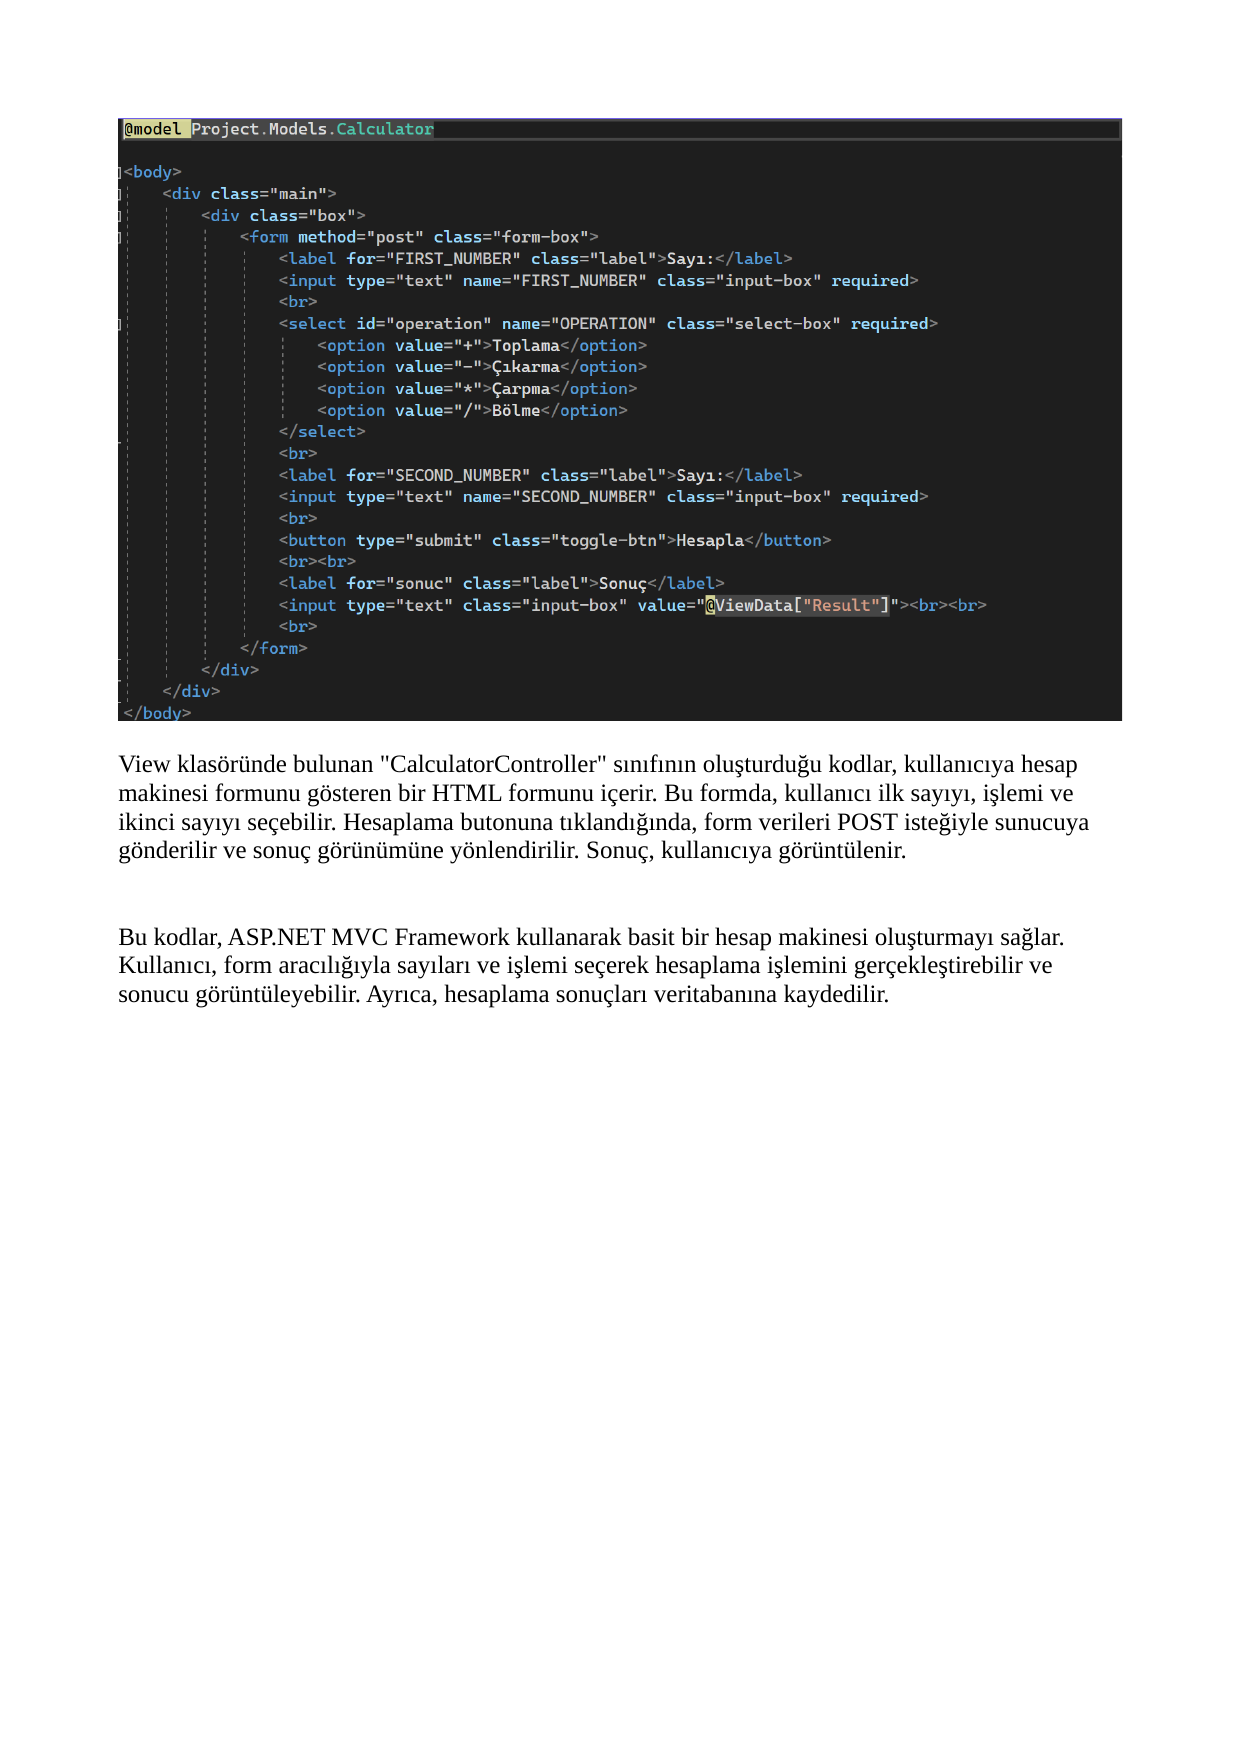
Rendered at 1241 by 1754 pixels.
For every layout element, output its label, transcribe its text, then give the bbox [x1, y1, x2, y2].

text Bu kodlar, ASP.NET MVC Framework kullanarak basit bir hesap makinesi oluşturmayı sağlar. Kullanıcı, form aracılığıyla sayıları ve işlemi seçerek hesaplama işlemini gerçekleştirebilir ve sonucu görüntüleyebilir. Ayrıca, hesaplama sonuçları veritabanına kaydedilir. [118, 922, 1122, 1008]
picture [118, 118, 1123, 721]
text View klasöründe bulunan "CalculatorController" sınıfının oluşturduğu kodlar, kullanıcıya hesap makinesi formunu gösteren bir HTML formunu içerir. Bu formda, kullanıcı ilk sayıyı, işlemi ve ikinci sayıyı seçebilir. Hesaplama butonuna tıklandığında, form verileri POST isteğiyle sunucuya gönderilir ve sonuç görünümüne yönlendirilir. Sonuç, kullanıcıya görüntülenir. [118, 749, 1122, 864]
